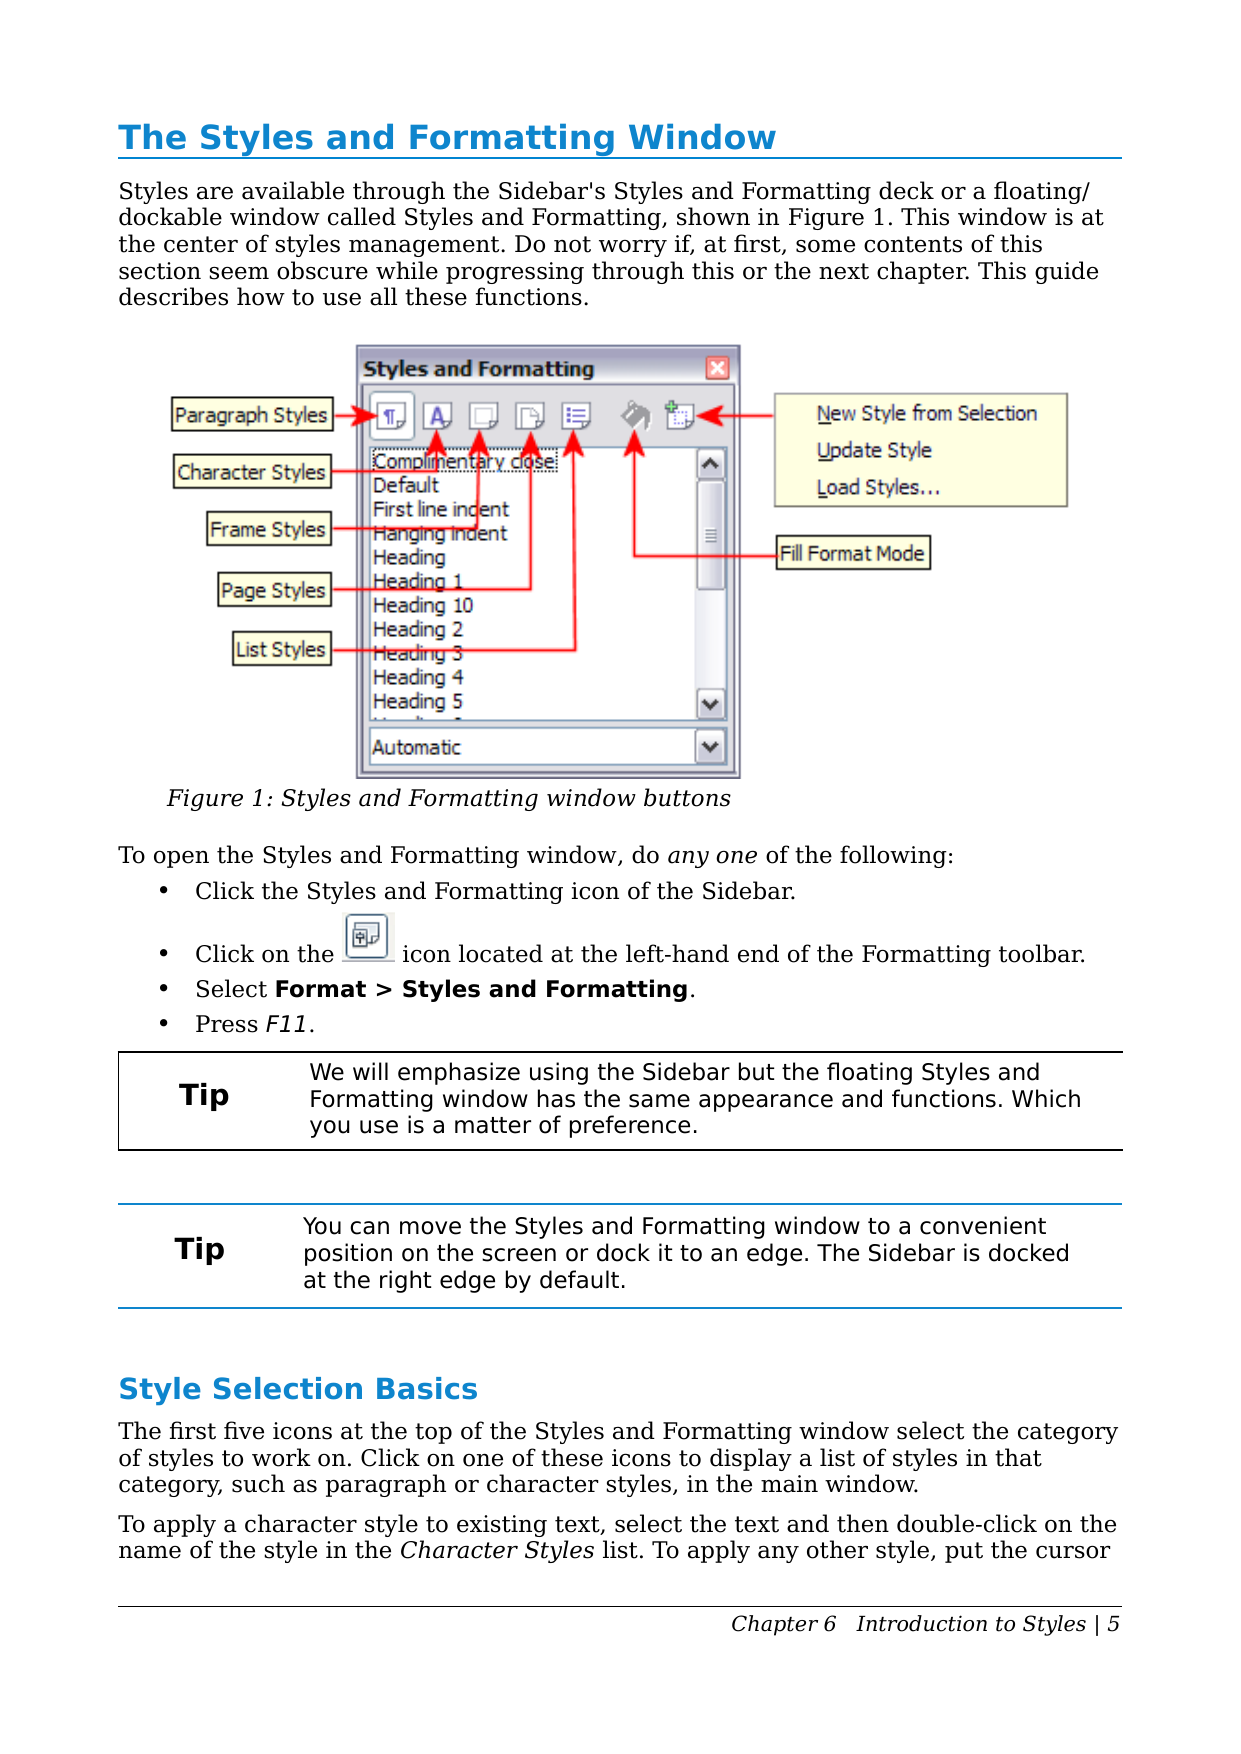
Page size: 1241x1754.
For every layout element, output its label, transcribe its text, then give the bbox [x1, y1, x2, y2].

text To apply a character style to existing text, select the text and then double-click on the name of the style in the Character Styles list. To apply any other style, put the cursor [118, 1511, 1122, 1564]
text Styles are available through the Sidebar's Styles and Formatting deck or a floating/ dockable window called Styles and Formatting, shown in Figure 1. This window is at the center of styles management. Do not worry if, at first, some contents of this section seem obscure while progressing through this or the next chapter. This guide describes how to use all these functions. [118, 178, 1122, 311]
table_header Tip [119, 1053, 291, 1149]
table_header You can move the Styles and Formatting window to a convenient position on the screen or dock it to an edge. The Sidebar is docked at the right edge by default. [281, 1205, 1122, 1307]
text Figure 1: Styles and Formatting window buttons [167, 785, 1073, 811]
list Select Format > Styles and Formatting. [156, 974, 1122, 1003]
subtitle Style Selection Basics [118, 1372, 1122, 1406]
list Click the Styles and Formatting icon of the Sidebar. [156, 876, 1122, 905]
table_header We will emphasize using the Sidebar but the floating Styles and Formatting window has the same appearance and functions. Which you use is a matter of preference. [291, 1053, 1123, 1149]
subtitle The Styles and Formatting Window [118, 118, 1122, 157]
text The first five icons at the top of the Styles and Formatting window select the category of styles to work on. Click on one of these icons to display a list of styles in that category, such as paragraph or character styles, in the main window. [118, 1418, 1122, 1498]
list Click on the icon located at the left-hand end of the Formatting toolbar. [156, 911, 1122, 968]
picture [166, 336, 1074, 779]
list To open the Styles and Formatting window, do any one of the following: [118, 843, 1122, 869]
table_header Tip [118, 1205, 281, 1307]
picture [341, 911, 395, 962]
list Press F11. [156, 1010, 1122, 1039]
